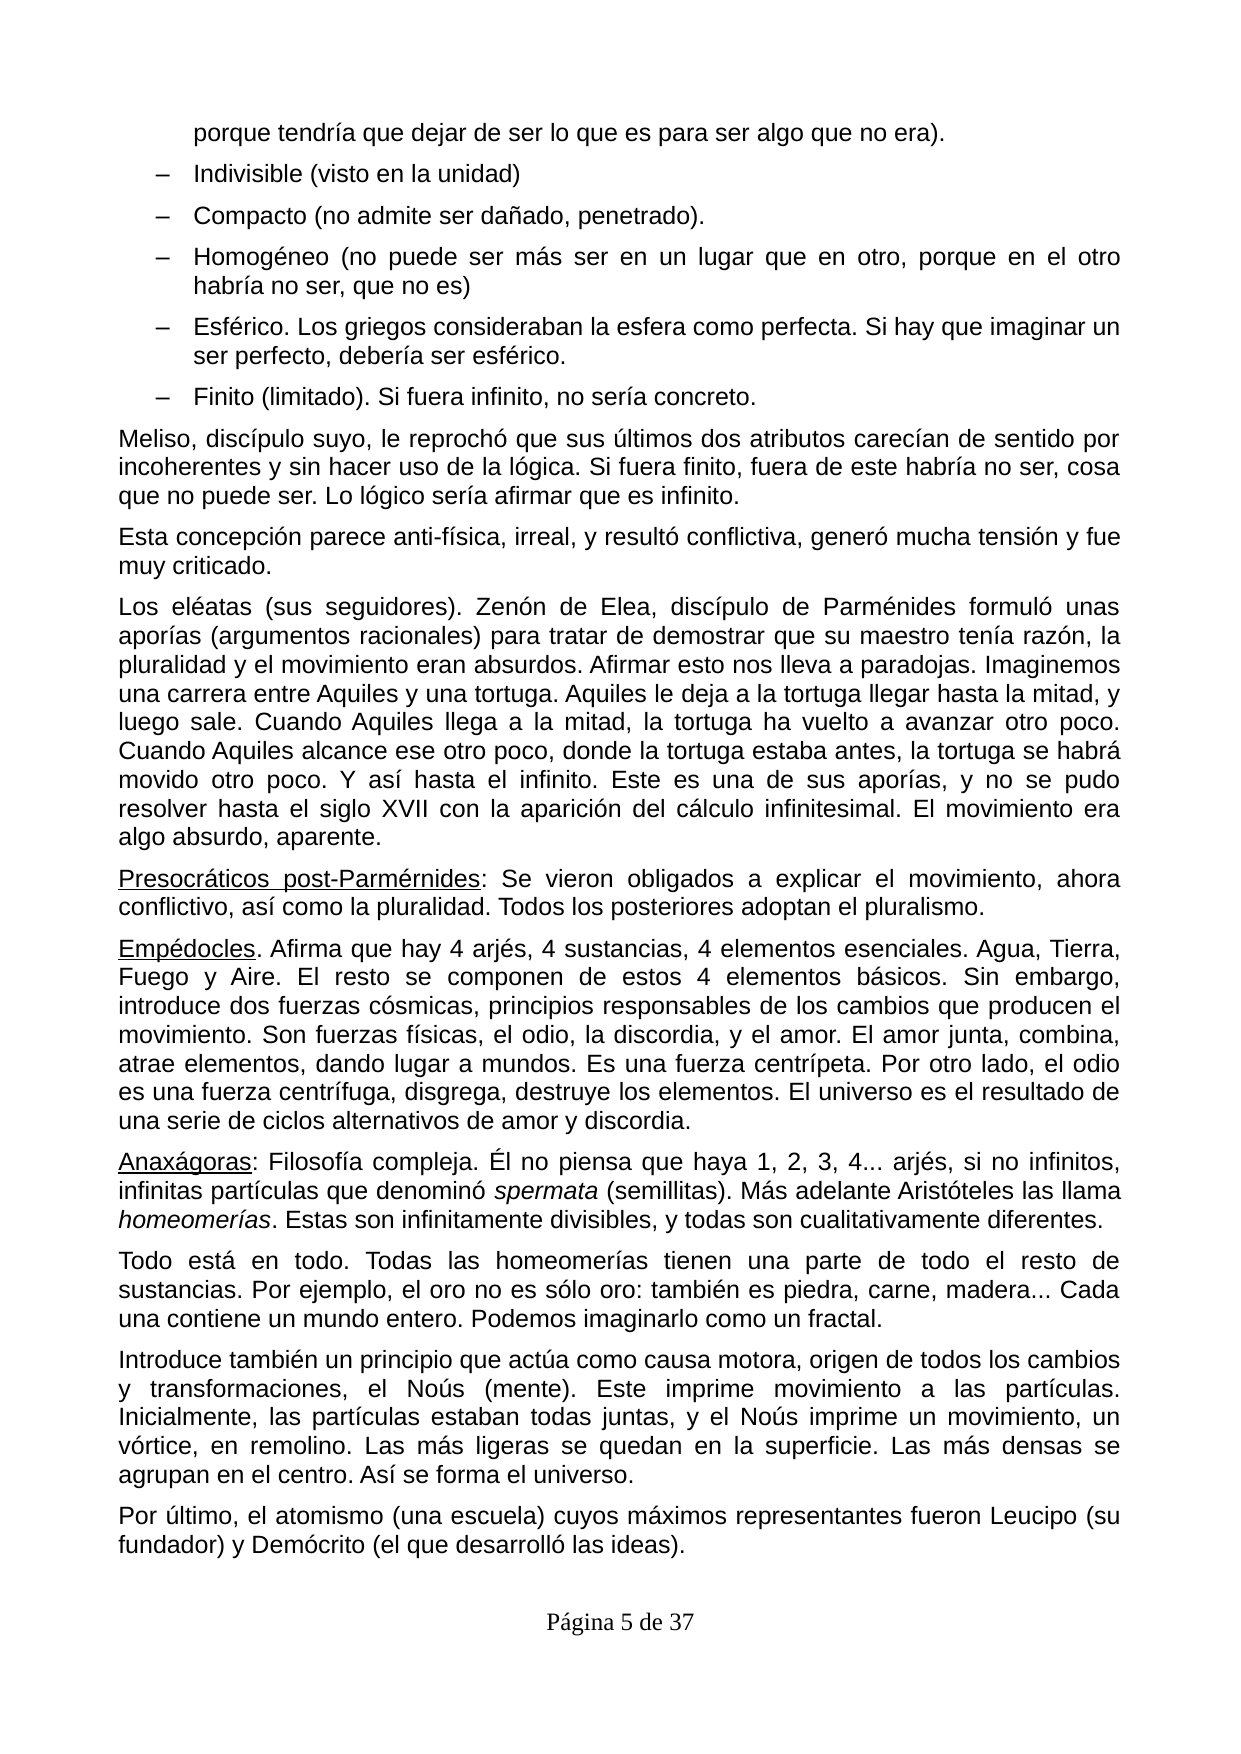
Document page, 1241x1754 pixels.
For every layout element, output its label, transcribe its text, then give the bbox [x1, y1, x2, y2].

text Esta concepción parece anti-física, irreal, y resultó conflictiva, generó mucha tensión y fue muy criticado. [118, 522, 1122, 580]
list porque tendría que dejar de ser lo que es para ser algo que no era). [156, 118, 1122, 147]
text Por último, el atomismo (una escuela) cuyos máximos representantes fueron Leucipo (su fundador) y Demócrito (el que desarrolló las ideas). [118, 1501, 1122, 1559]
list Esférico. Los griegos consideraban la esfera como perfecta. Si hay que imaginar un ser perfecto, debería ser esférico. [156, 312, 1122, 370]
text Empédocles. Afirma que hay 4 arjés, 4 sustancias, 4 elementos esenciales. Agua, Tierra, Fuego y Aire. El resto se componen de estos 4 elementos básicos. Sin embargo, introduce dos fuerzas cósmicas, principios responsables de los cambios que producen el movimiento. Son fuerzas físicas, el odio, la discordia, y el amor. El amor junta, combina, atrae elementos, dando lugar a mundos. Es una fuerza centrípeta. Por otro lado, el odio es una fuerza centrífuga, disgrega, destruye los elementos. El universo es el resultado de una serie de ciclos alternativos de amor y discordia. [118, 934, 1122, 1135]
text Los eléatas (sus seguidores). Zenón de Elea, discípulo de Parménides formuló unas aporías (argumentos racionales) para tratar de demostrar que su maestro tenía razón, la pluralidad y el movimiento eran absurdos. Afirmar esto nos lleva a paradojas. Imaginemos una carrera entre Aquiles y una tortuga. Aquiles le deja a la tortuga llegar hasta la mitad, y luego sale. Cuando Aquiles llega a la mitad, la tortuga ha vuelto a avanzar otro poco. Cuando Aquiles alcance ese otro poco, donde la tortuga estaba antes, la tortuga se habrá movido otro poco. Y así hasta el infinito. Este es una de sus aporías, y no se pudo resolver hasta el siglo XVII con la aparición del cálculo infinitesimal. El movimiento era algo absurdo, aparente. [118, 592, 1122, 851]
list Compacto (no admite ser dañado, penetrado). [156, 201, 1122, 229]
list Indivisible (visto en la unidad) [156, 159, 1122, 188]
text Introduce también un principio que actúa como causa motora, origen de todos los cambios y transformaciones, el Noús (mente). Este imprime movimiento a las partículas. Inicialmente, las partículas estaban todas juntas, y el Noús imprime un movimiento, un vórtice, en remolino. Las más ligeras se quedan en la superficie. Las más densas se agrupan en el centro. Así se forma el universo. [118, 1345, 1122, 1489]
text Meliso, discípulo suyo, le reprochó que sus últimos dos atributos carecían de sentido por incoherentes y sin hacer uso de la lógica. Si fuera finito, fuera de este habría no ser, cosa que no puede ser. Lo lógico sería afirmar que es infinito. [118, 424, 1122, 510]
text Todo está en todo. Todas las homeomerías tienen una parte de todo el resto de sustancias. Por ejemplo, el oro no es sólo oro: también es piedra, carne, madera... Cada una contiene un mundo entero. Podemos imaginarlo como un fractal. [118, 1246, 1122, 1332]
text Presocráticos post-Parmérnides: Se vieron obligados a explicar el movimiento, ahora conflictivo, así como la pluralidad. Todos los posteriores adoptan el pluralismo. [118, 864, 1122, 921]
text Anaxágoras: Filosofía compleja. Él no piensa que haya 1, 2, 3, 4... arjés, si no infinitos, infinitas partículas que denominó spermata (semillitas). Más adelante Aristóteles las llama homeomerías. Estas son infinitamente divisibles, y todas son cualitativamente diferentes. [118, 1147, 1122, 1234]
list Homogéneo (no puede ser más ser en un lugar que en otro, porque en el otro habría no ser, que no es) [156, 242, 1122, 300]
list Finito (limitado). Si fuera infinito, no sería concreto. [156, 382, 1122, 411]
